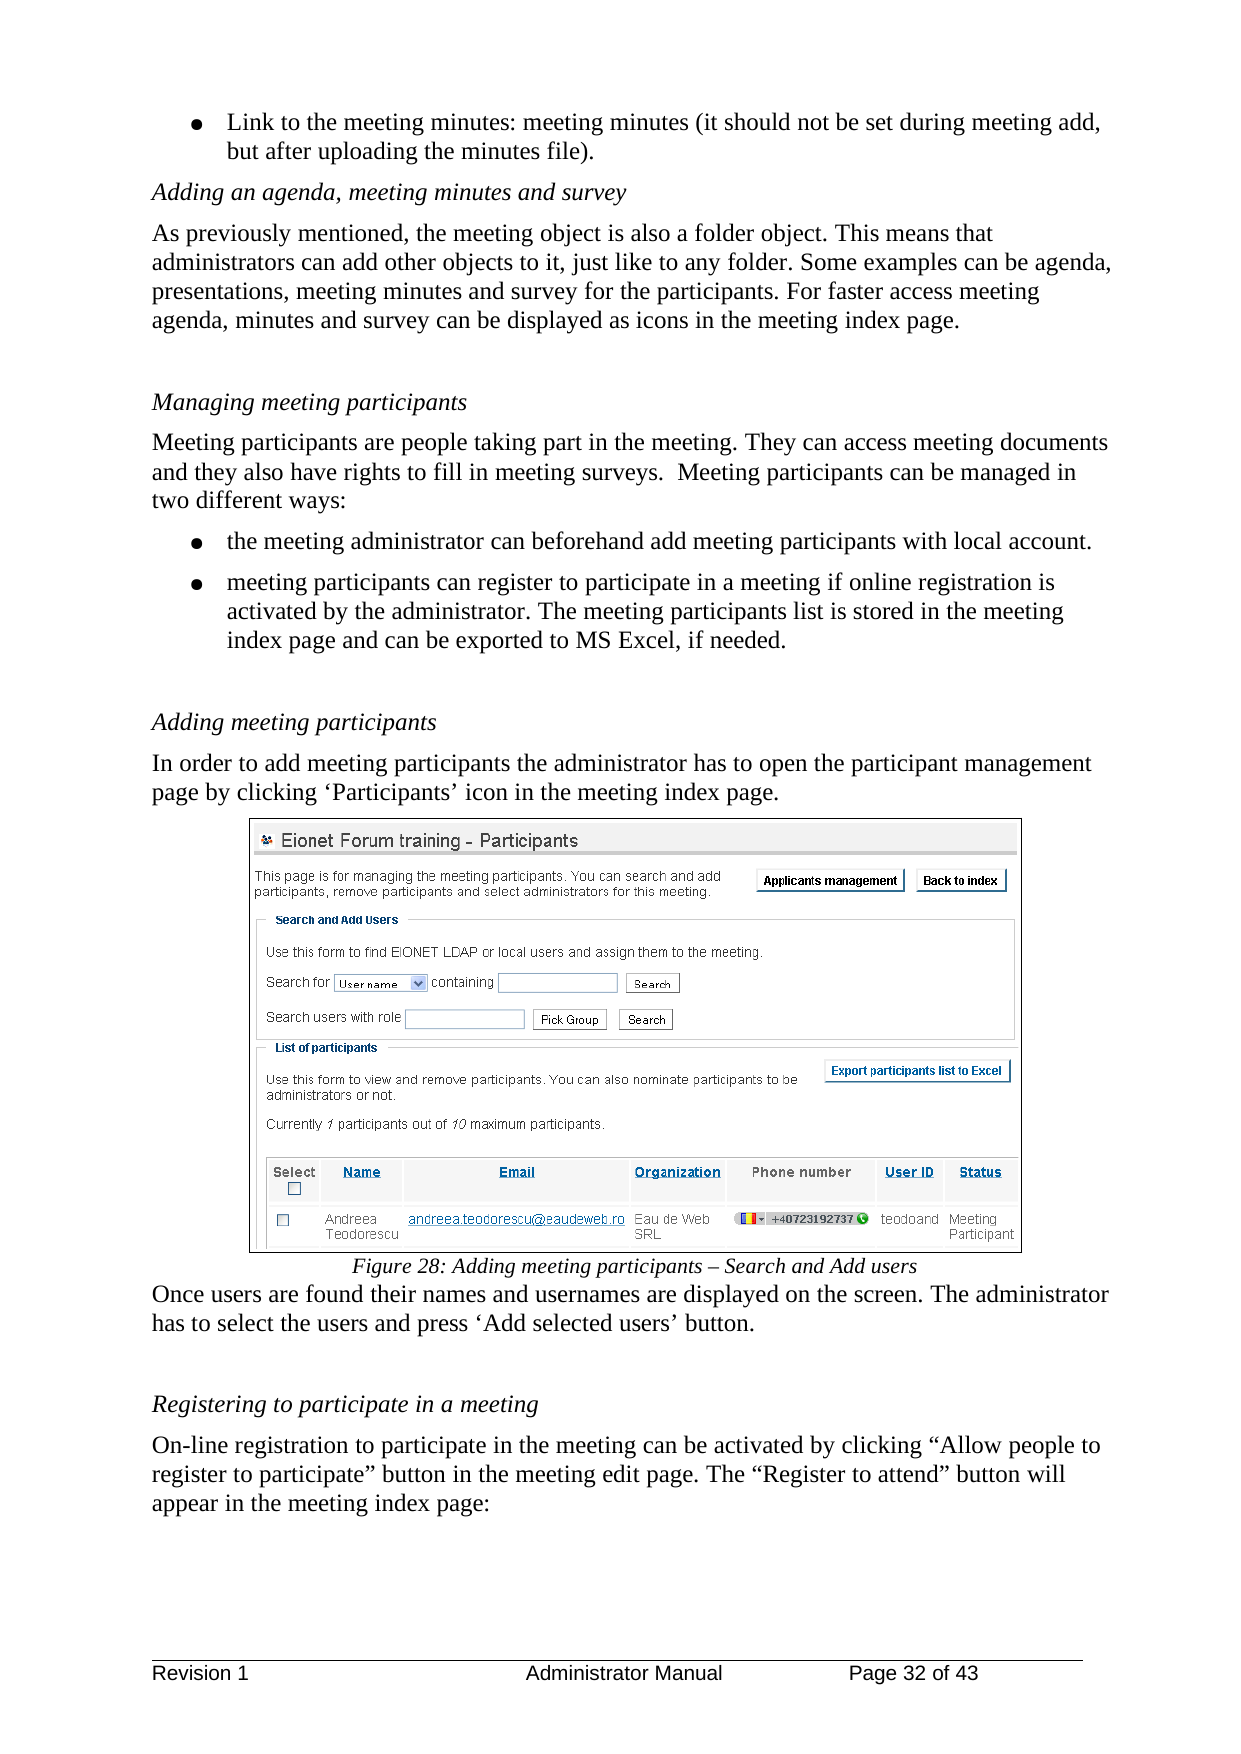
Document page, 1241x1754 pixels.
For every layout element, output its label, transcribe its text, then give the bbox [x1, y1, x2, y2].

picture [253, 821, 1019, 1249]
text As previously mentioned, the meeting object is also a folder object. This means that administrators can add other objects to it, just like to any folder. Some examples can be agenda, presentations, meeting minutes and survey for the participants. For faster access meeting agenda, minutes and survey can be displayed as icons in the meeting index page. [152, 218, 1120, 334]
text Meeting participants are people taking part in the meeting. They can access meeting documents and they also have rights to fill in meeting surveys. Meeting participants can be managed in two different ways: [152, 427, 1120, 514]
list Link to the meeting minutes: meeting minutes (it should not be set during meeting add, but after uploading the minutes file). [189, 107, 1120, 165]
text Adding meeting participants [152, 707, 1120, 736]
text Once users are found their names and usernames are displayed on the screen. The administrator has to select the users and press ‘Add selected users’ button. [152, 1272, 1120, 1337]
text In order to add meeting participants the administrator has to open the participant management page by clicking ‘Participants’ icon in the meeting index page. [152, 748, 1120, 806]
text On-line registration to participate in the meeting can be activated by clicking “Allow people to register to participate” button in the meeting edit page. The “Register to attend” button will appear in the meeting index page: [152, 1430, 1120, 1517]
text Adding an agenda, meeting minutes and survey [152, 177, 1120, 206]
text Managing meeting participants [152, 386, 1120, 416]
text [250, 819, 1021, 1252]
list meeting participants can register to participate in a meeting if online registration is activated by the administrator. The meeting participants list is stored in the meeting index page and can be exported to MS Excel, if needed. [189, 567, 1120, 654]
text Registering to participate in a meeting [152, 1389, 1120, 1418]
list the meeting administrator can beforehand add meeting participants with local account. [189, 526, 1120, 555]
text Figure 28: Adding meeting participants – Search and Add users [249, 1253, 1022, 1278]
